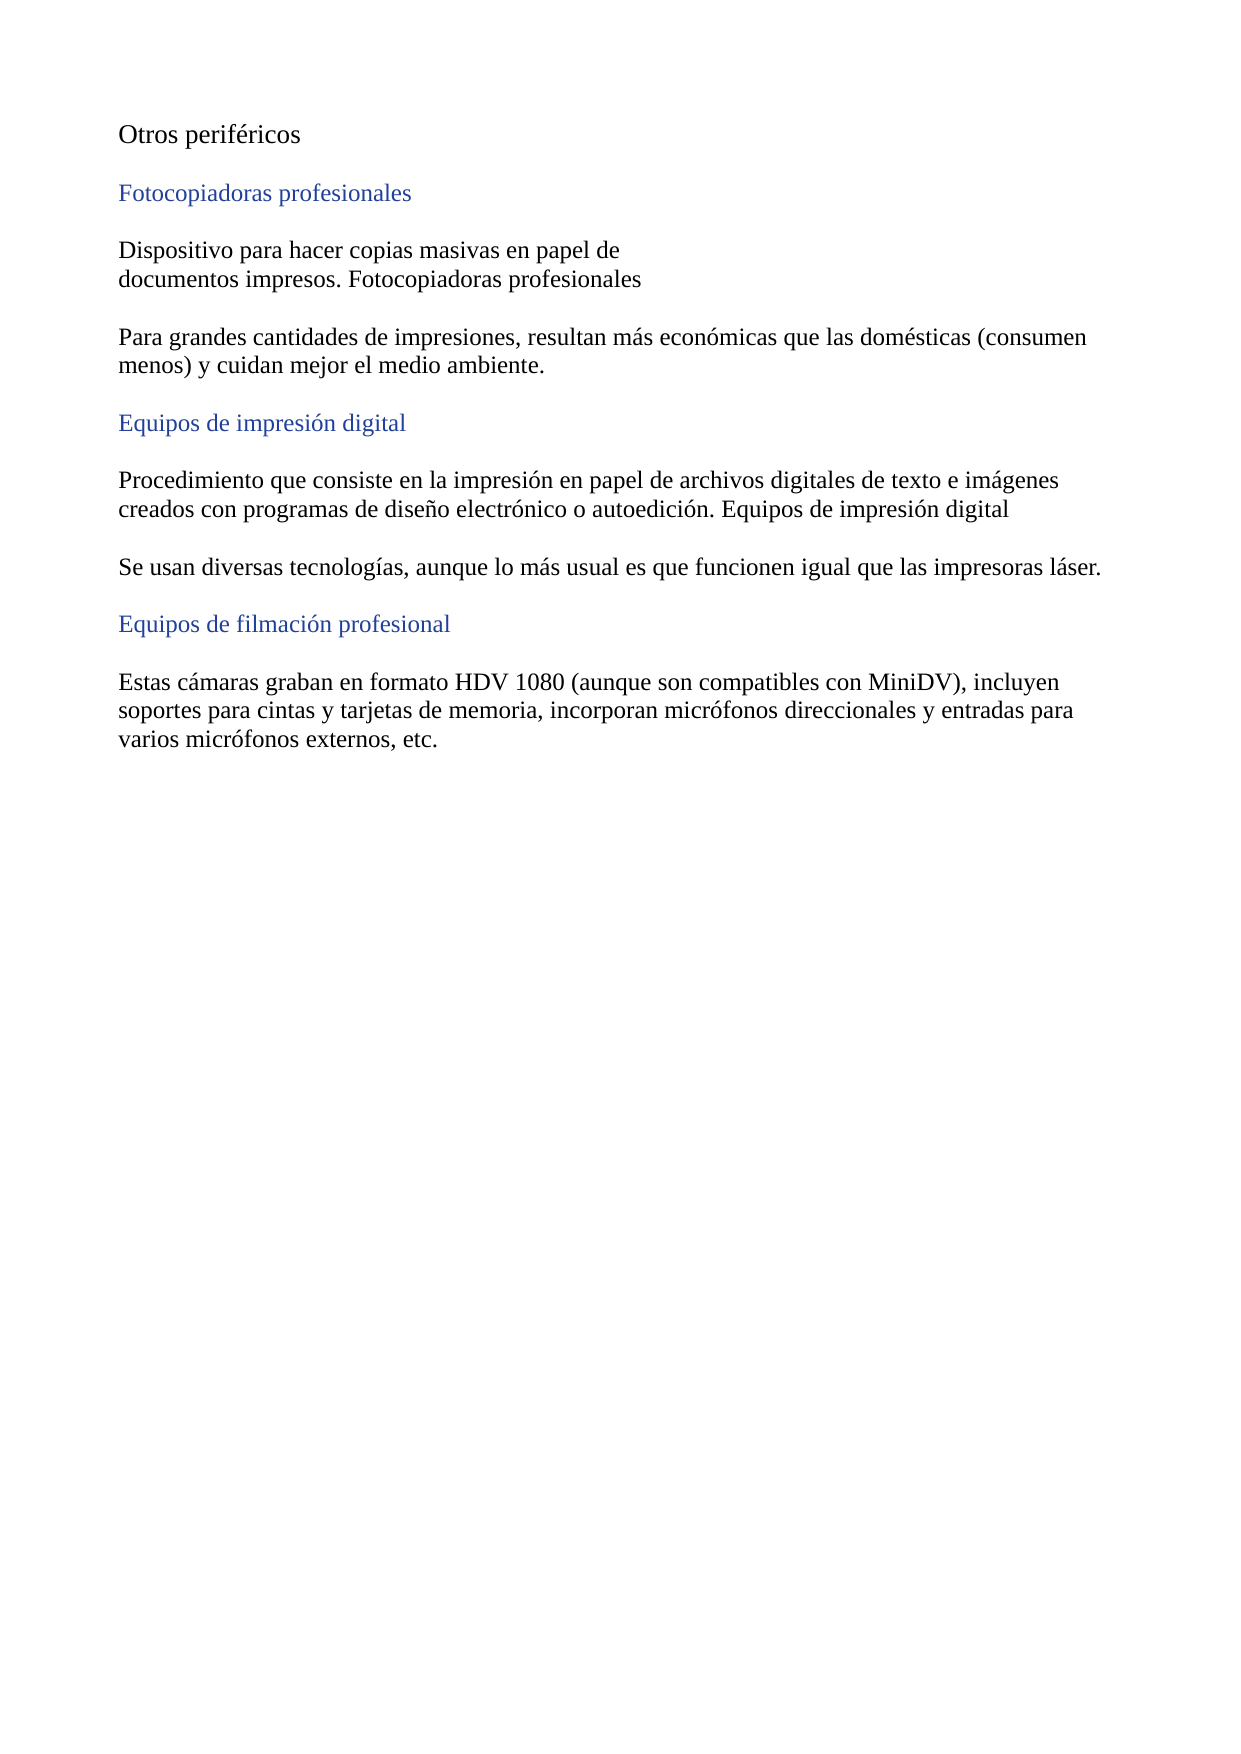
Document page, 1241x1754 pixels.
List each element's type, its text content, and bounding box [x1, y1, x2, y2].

text Se usan diversas tecnologías, aunque lo más usual es que funcionen igual que las impresoras láser. [118, 552, 1122, 581]
text Fotocopiadoras profesionales [118, 178, 1122, 207]
text creados con programas de diseño electrónico o autoedición. Equipos de impresión digital [118, 494, 1122, 523]
text Otros periféricos [118, 118, 1122, 149]
text Dispositivo para hacer copias masivas en papel de [118, 236, 1122, 264]
text Procedimiento que consiste en la impresión en papel de archivos digitales de texto e imágenes [118, 466, 1122, 494]
text varios micrófonos externos, etc. [118, 724, 1122, 753]
text Equipos de filmación profesional [118, 609, 1122, 638]
text Equipos de impresión digital [118, 408, 1122, 437]
text soportes para cintas y tarjetas de memoria, incorporan micrófonos direccionales y entradas para [118, 696, 1122, 724]
text Estas cámaras graban en formato HDV 1080 (aunque son compatibles con MiniDV), incluyen [118, 667, 1122, 696]
text documentos impresos. Fotocopiadoras profesionales [118, 264, 1122, 293]
text Para grandes cantidades de impresiones, resultan más económicas que las domésticas (consumen menos) y cuidan mejor el medio ambiente. [118, 322, 1122, 379]
